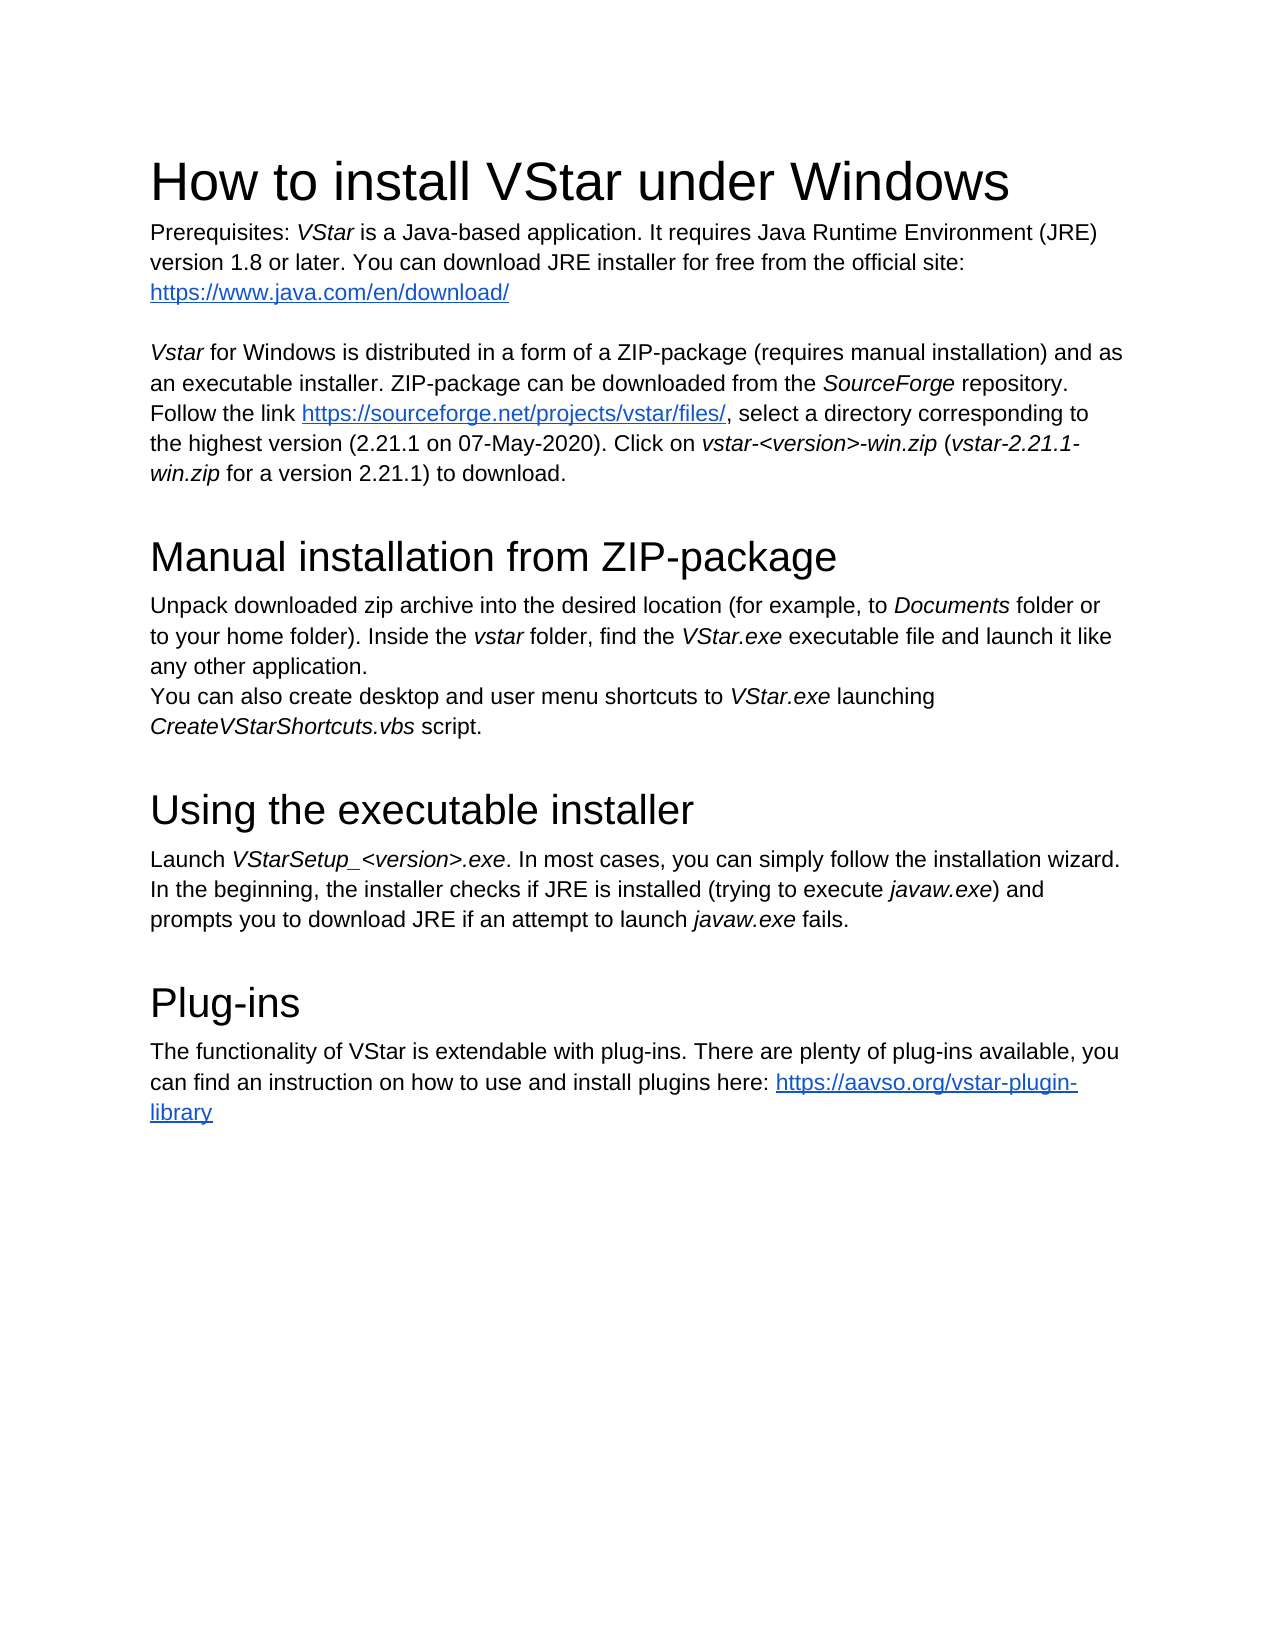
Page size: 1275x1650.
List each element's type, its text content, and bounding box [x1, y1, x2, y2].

text Prerequisites: VStar is a Java-based application. It requires Java Runtime Environment (JRE) version 1.8 or later. You can download JRE installer for free from the official site: https://www.java.com/en/download/ [150, 218, 1125, 305]
text Follow the link https://sourceforge.net/projects/vstar/files/, select a directory corresponding to the highest version (2.21.1 on 07-May-2020). Click on vstar-<version>-win.zip (vstar-2.21.1-win.zip for a version 2.21.1) to download. [150, 400, 1125, 487]
text The functionality of VStar is extendable with plug-ins. There are plenty of plug-ins available, you can find an instruction on how to use and install plugins here: https://aavso.org/vstar-plugin-library [150, 1038, 1125, 1125]
subtitle Plug-ins [150, 978, 1125, 1026]
title How to install VStar under Windows [150, 150, 1125, 212]
text You can also create desktop and user menu shortcuts to VStar.exe launching CreateVStarShortcuts.vbs script. [150, 683, 1125, 740]
text Unpack downloaded zip archive into the desired location (for example, to Documents folder or to your home folder). Inside the vstar folder, find the VStar.exe executable file and launch it like any other application. [150, 592, 1125, 679]
subtitle Using the executable installer [150, 785, 1125, 833]
text Vstar for Windows is distributed in a form of a ZIP-package (requires manual installation) and as an executable installer. ZIP-package can be downloaded from the SourceForge repository. [150, 339, 1125, 396]
subtitle Manual installation from ZIP-package [150, 532, 1125, 580]
text Launch VStarSetup_<version>.exe. In most cases, you can simply follow the installation wizard. In the beginning, the installer checks if JRE is installed (trying to execute javaw.exe) and prompts you to download JRE if an attempt to launch javaw.exe fails. [150, 846, 1125, 932]
